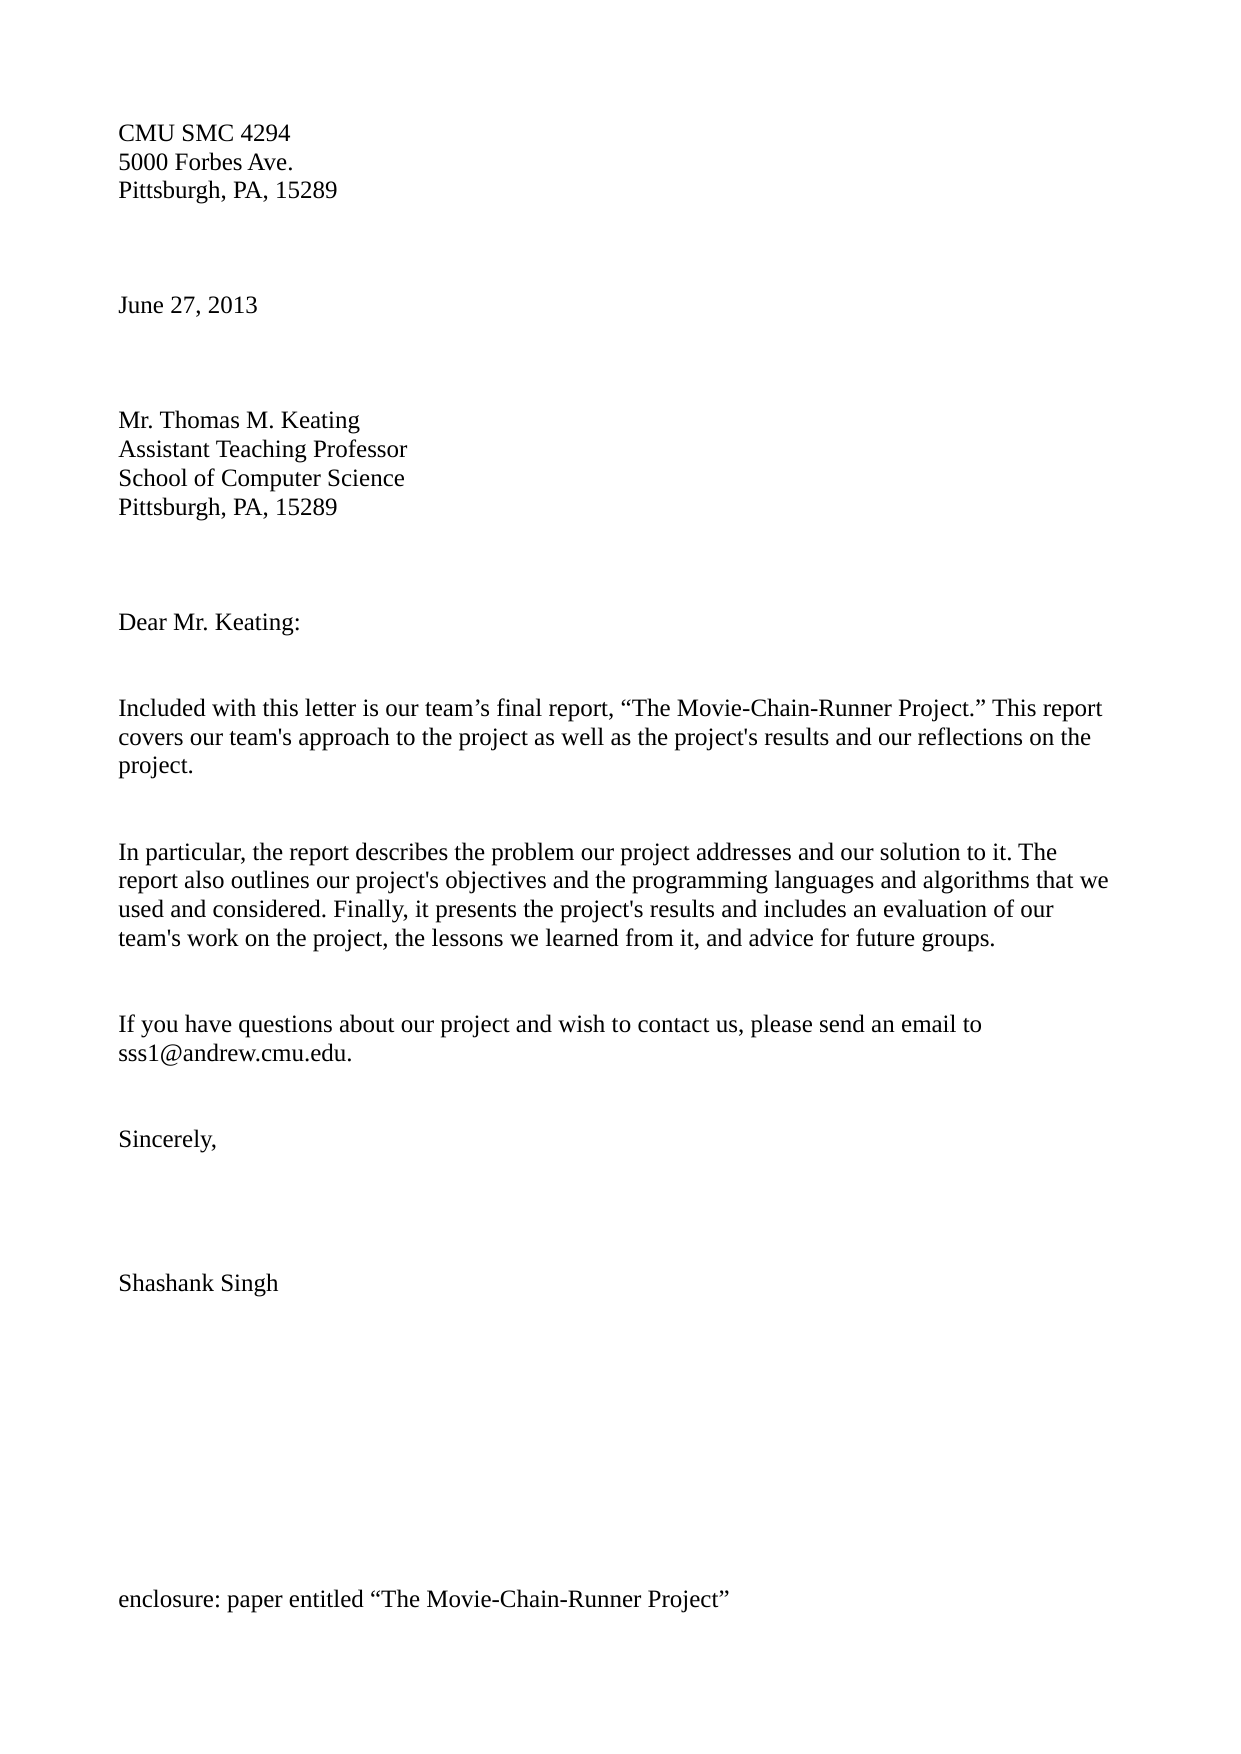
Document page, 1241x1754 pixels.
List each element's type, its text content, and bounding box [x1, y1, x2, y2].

text CMU SMC 4294 [118, 118, 1122, 147]
text Dear Mr. Keating: [118, 607, 1122, 636]
text Sincerely, [118, 1124, 1122, 1153]
text Pittsburgh, PA, 15289 [118, 176, 1122, 204]
text School of Computer Science [118, 463, 1122, 492]
text Included with this letter is our team’s final report, “The Movie-Chain-Runner Project.” This report covers our team's approach to the project as well as the project's results and our reflections on the project. [118, 693, 1122, 779]
text Pittsburgh, PA, 15289 [118, 492, 1122, 521]
text In particular, the report describes the problem our project addresses and our solution to it. The report also outlines our project's objectives and the programming languages and algorithms that we used and considered. Finally, it presents the project's results and includes an evaluation of our team's work on the project, the lessons we learned from it, and advice for future groups. [118, 837, 1122, 952]
text Assistant Teaching Professor [118, 434, 1122, 463]
text 5000 Forbes Ave. [118, 147, 1122, 176]
text Mr. Thomas M. Keating [118, 406, 1122, 434]
text sss1@andrew.cmu.edu. [118, 1038, 1122, 1067]
text If you have questions about our project and wish to contact us, please send an email to [118, 1009, 1122, 1038]
text June 27, 2013 [118, 291, 1122, 319]
text enclosure: paper entitled “The Movie-Chain-Runner Project” [118, 1584, 1122, 1613]
text Shashank Singh [118, 1268, 1122, 1297]
